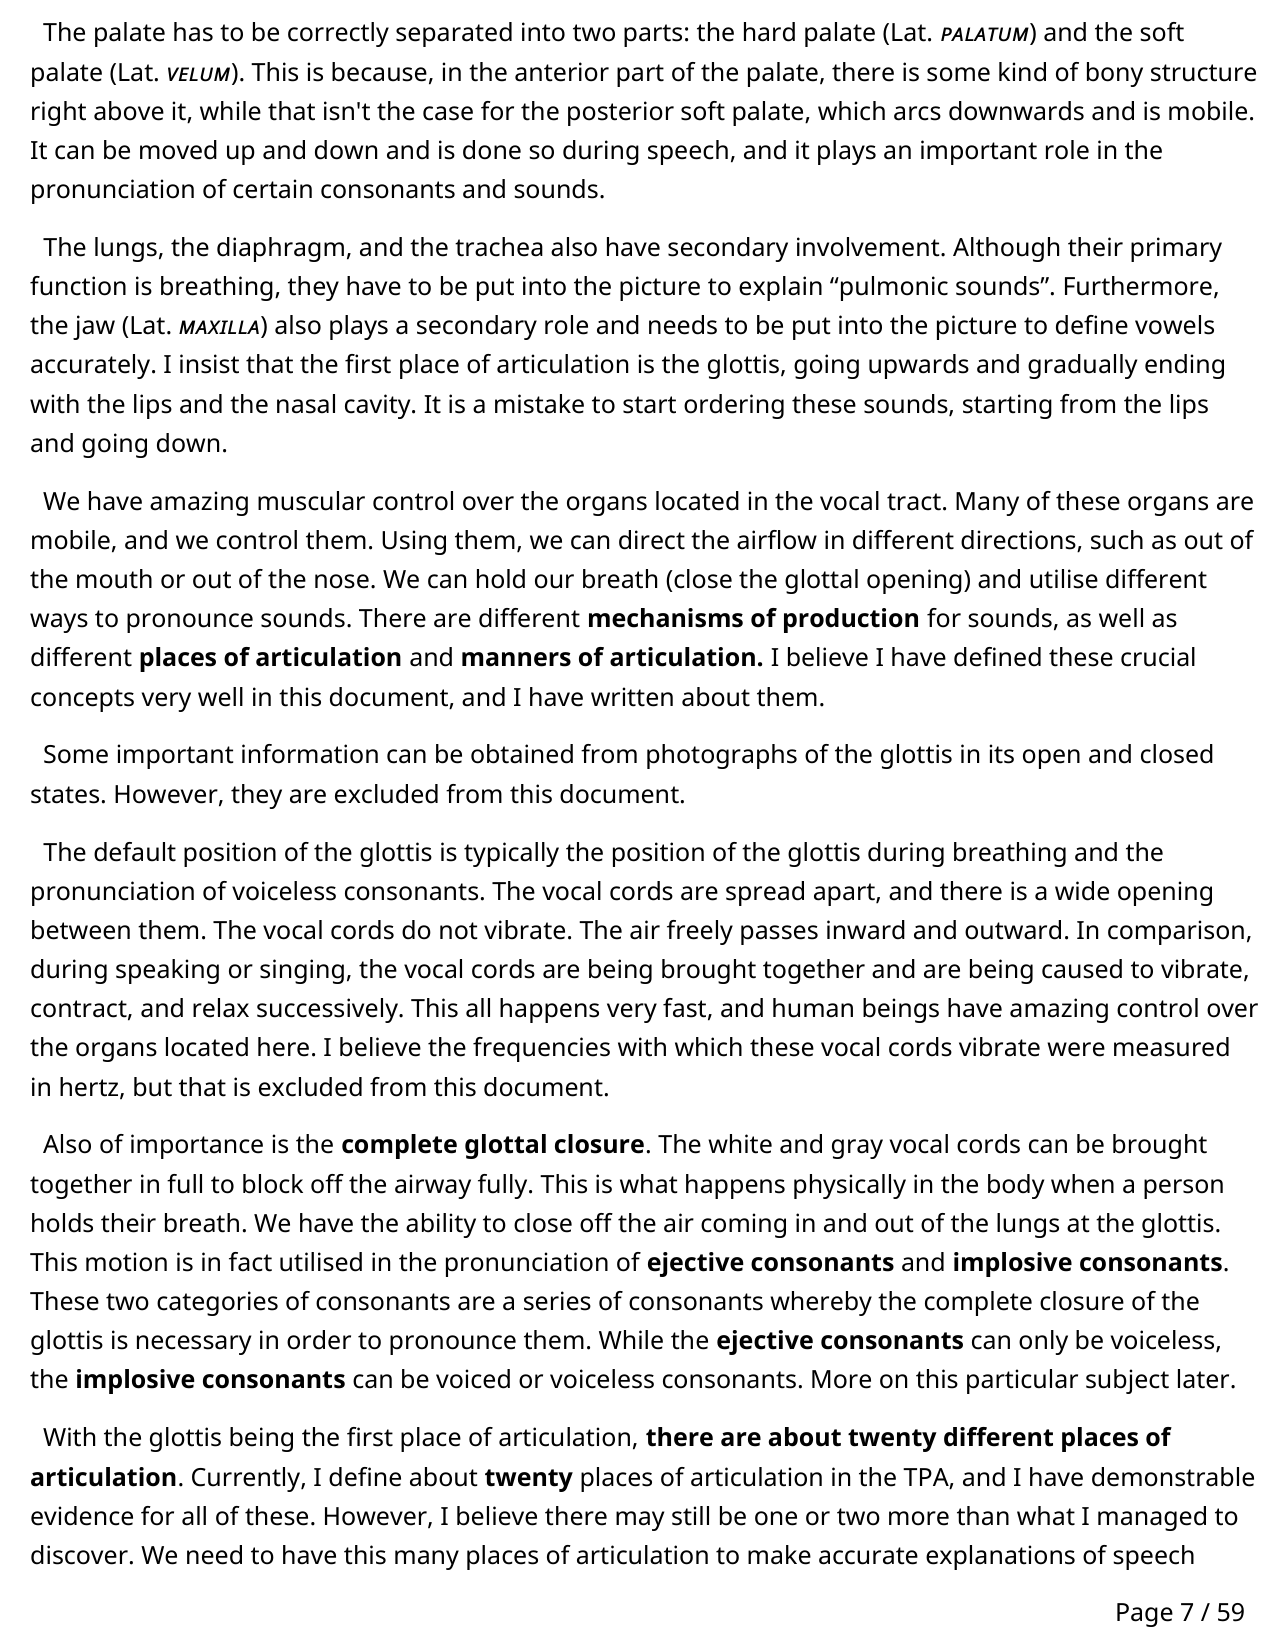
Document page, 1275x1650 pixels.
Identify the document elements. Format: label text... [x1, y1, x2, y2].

text The lungs, the diaphragm, and the trachea also have secondary involvement. Although their primary function is breathing, they have to be put into the picture to explain “pulmonic sounds”. Furthermore, the jaw (Lat. ᴍᴀxɪʟʟᴀ) also plays a secondary role and needs to be put into the picture to define vowels accurately. I insist that the first place of articulation is the glottis, going upwards and gradually ending with the lips and the nasal cavity. It is a mistake to start ordering these sounds, starting from the lips and going down. [30, 229, 1260, 459]
text Some important information can be obtained from photographs of the glottis in its open and closed states. However, they are excluded from this document. [30, 737, 1260, 810]
text With the glottis being the first place of articulation, there are about twenty different places of articulation. Currently, I define about twenty places of articulation in the TPA, and I have demonstrable evidence for all of these. However, I believe there may still be one or two more than what I managed to discover. We need to have this many places of articulation to make accurate explanations of speech [30, 1420, 1260, 1572]
text The default position of the glottis is typically the position of the glottis during breathing and the pronunciation of voiceless consonants. The vocal cords are spread apart, and there is a wide opening between them. The vocal cords do not vibrate. The air freely passes inward and outward. In comparison, during speaking or singing, the vocal cords are being brought together and are being caused to vibrate, contract, and relax successively. This all happens very fast, and human beings have amazing control over the organs located here. I believe the frequencies with which these vocal cords vibrate were measured in hertz, but that is excluded from this document. [30, 834, 1260, 1103]
text The palate has to be correctly separated into two parts: the hard palate (Lat. ᴘᴀʟᴀᴛᴜᴍ) and the soft palate (Lat. ᴠᴇʟᴜᴍ). This is because, in the anterior part of the palate, there is some kind of bony structure right above it, while that isn't the case for the posterior soft palate, which arcs downwards and is mobile. It can be moved up and down and is done so during speech, and it plays an important role in the pronunciation of certain consonants and sounds. [30, 15, 1260, 206]
text We have amazing muscular control over the organs located in the vocal tract. Many of these organs are mobile, and we control them. Using them, we can direct the airflow in different directions, such as out of the mouth or out of the nose. We can hold our breath (close the glottal opening) and utilise different ways to pronounce sounds. There are different mechanisms of production for sounds, as well as different places of articulation and manners of articulation. I believe I have defined these crucial concepts very well in this document, and I have written about them. [30, 483, 1260, 713]
text Also of importance is the complete glottal closure. The white and gray vocal cords can be brought together in full to block off the airway fully. This is what happens physically in the body when a person holds their breath. We have the ability to close off the air coming in and out of the lungs at the glottis. This motion is in fact utilised in the pronunciation of ejective consonants and implosive consonants. These two categories of consonants are a series of consonants whereby the complete closure of the glottis is necessary in order to pronounce them. While the ejective consonants can only be voiceless, the implosive consonants can be voiced or voiceless consonants. More on this particular subject later. [30, 1127, 1260, 1396]
